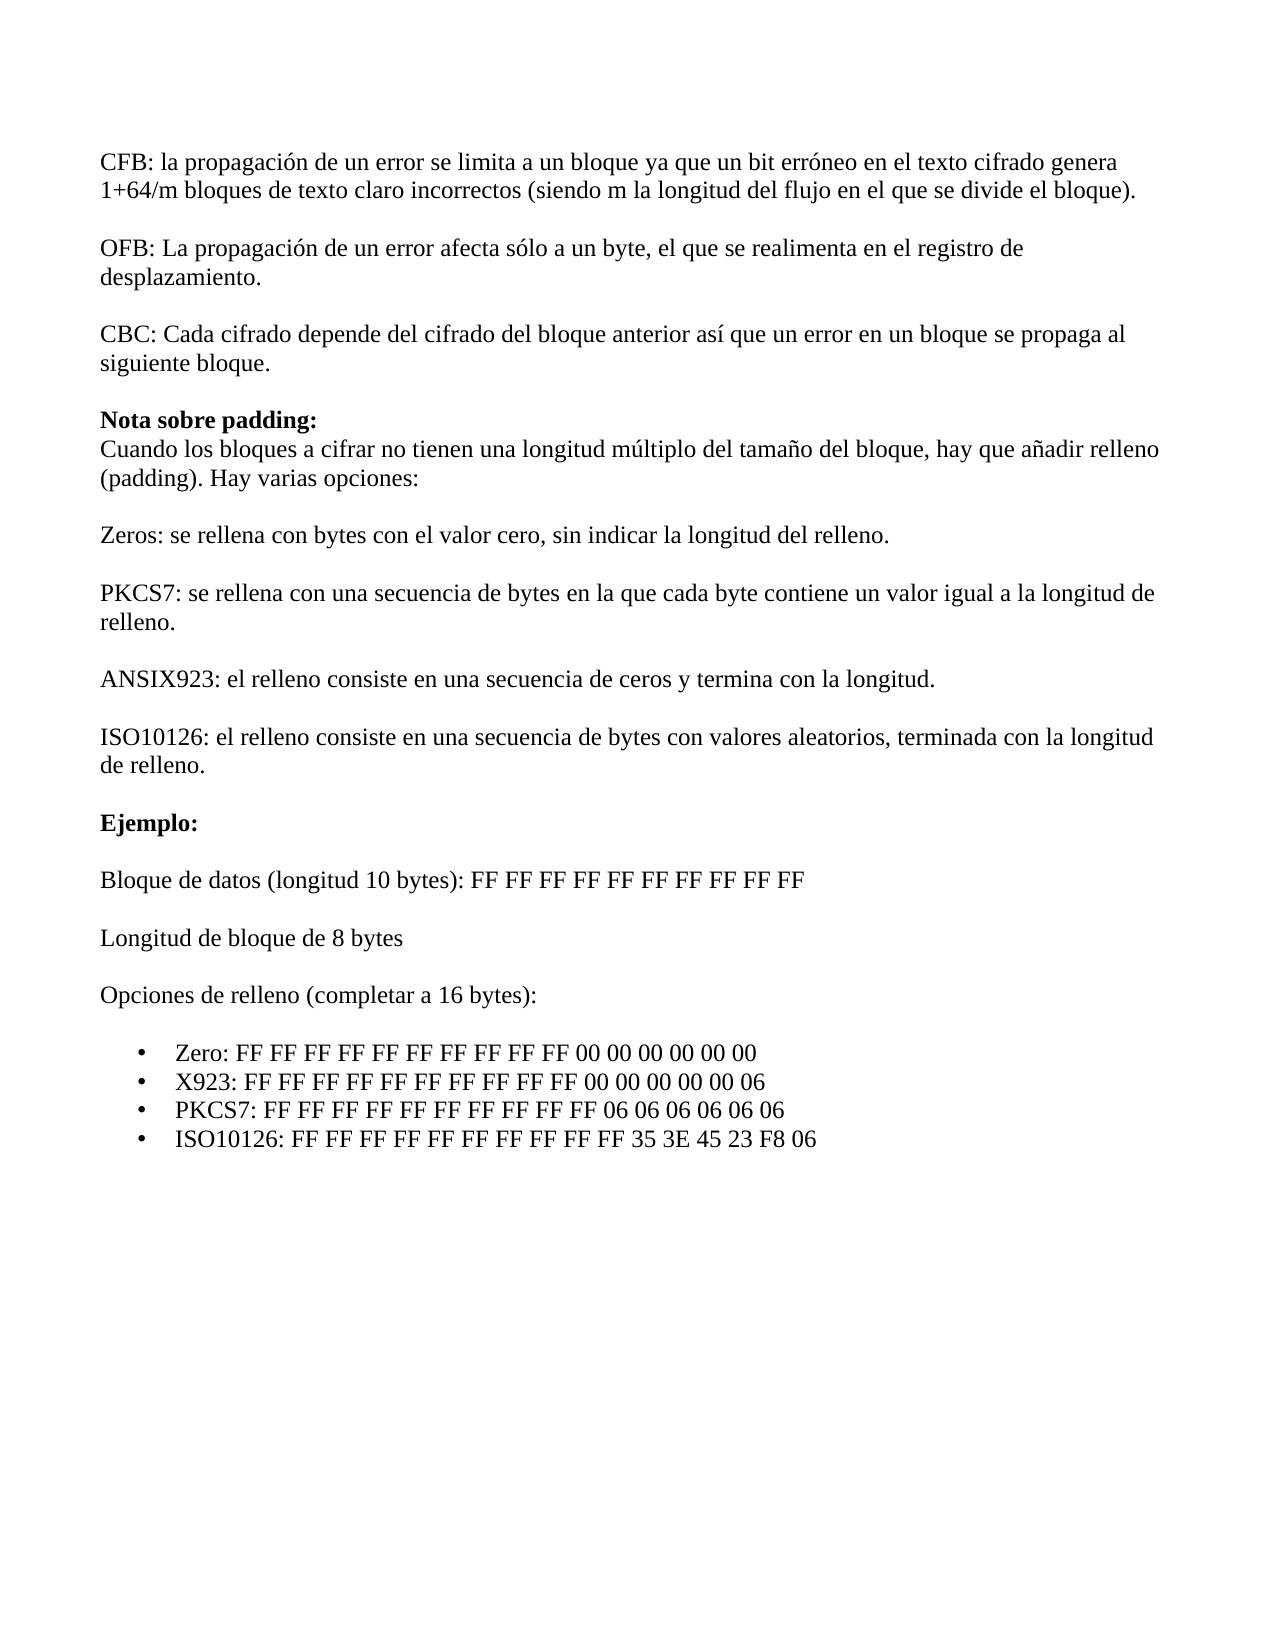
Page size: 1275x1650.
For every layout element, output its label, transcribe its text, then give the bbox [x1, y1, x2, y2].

text CFB: la propagación de un error se limita a un bloque ya que un bit erróneo en el texto cifrado genera 1+64/m bloques de texto claro incorrectos (siendo m la longitud del flujo en el que se divide el bloque). [100, 147, 1181, 204]
list X923: FF FF FF FF FF FF FF FF FF FF 00 00 00 00 00 06 [137, 1067, 1181, 1096]
list PKCS7: FF FF FF FF FF FF FF FF FF FF 06 06 06 06 06 06 [137, 1096, 1181, 1124]
text Longitud de bloque de 8 bytes [100, 923, 1181, 952]
text Bloque de datos (longitud 10 bytes): FF FF FF FF FF FF FF FF FF FF [100, 866, 1181, 894]
list ISO10126: FF FF FF FF FF FF FF FF FF FF 35 3E 45 23 F8 06 [137, 1124, 1181, 1153]
text PKCS7: se rellena con una secuencia de bytes en la que cada byte contiene un valor igual a la longitud de relleno. [100, 578, 1181, 636]
text Ejemplo: [100, 808, 1181, 837]
text ANSIX923: el relleno consiste en una secuencia de ceros y termina con la longitud. [100, 664, 1181, 693]
list Zero: FF FF FF FF FF FF FF FF FF FF 00 00 00 00 00 00 [137, 1038, 1181, 1067]
text Cuando los bloques a cifrar no tienen una longitud múltiplo del tamaño del bloque, hay que añadir relleno (padding). Hay varias opciones: [100, 434, 1181, 492]
text CBC: Cada cifrado depende del cifrado del bloque anterior así que un error en un bloque se propaga al siguiente bloque. [100, 319, 1181, 377]
text Nota sobre padding: [100, 406, 1181, 434]
text Opciones de relleno (completar a 16 bytes): [100, 981, 1181, 1009]
text OFB: La propagación de un error afecta sólo a un byte, el que se realimenta en el registro de desplazamiento. [100, 233, 1181, 291]
text ISO10126: el relleno consiste en una secuencia de bytes con valores aleatorios, terminada con la longitud de relleno. [100, 722, 1181, 779]
text Zeros: se rellena con bytes con el valor cero, sin indicar la longitud del relleno. [100, 521, 1181, 549]
